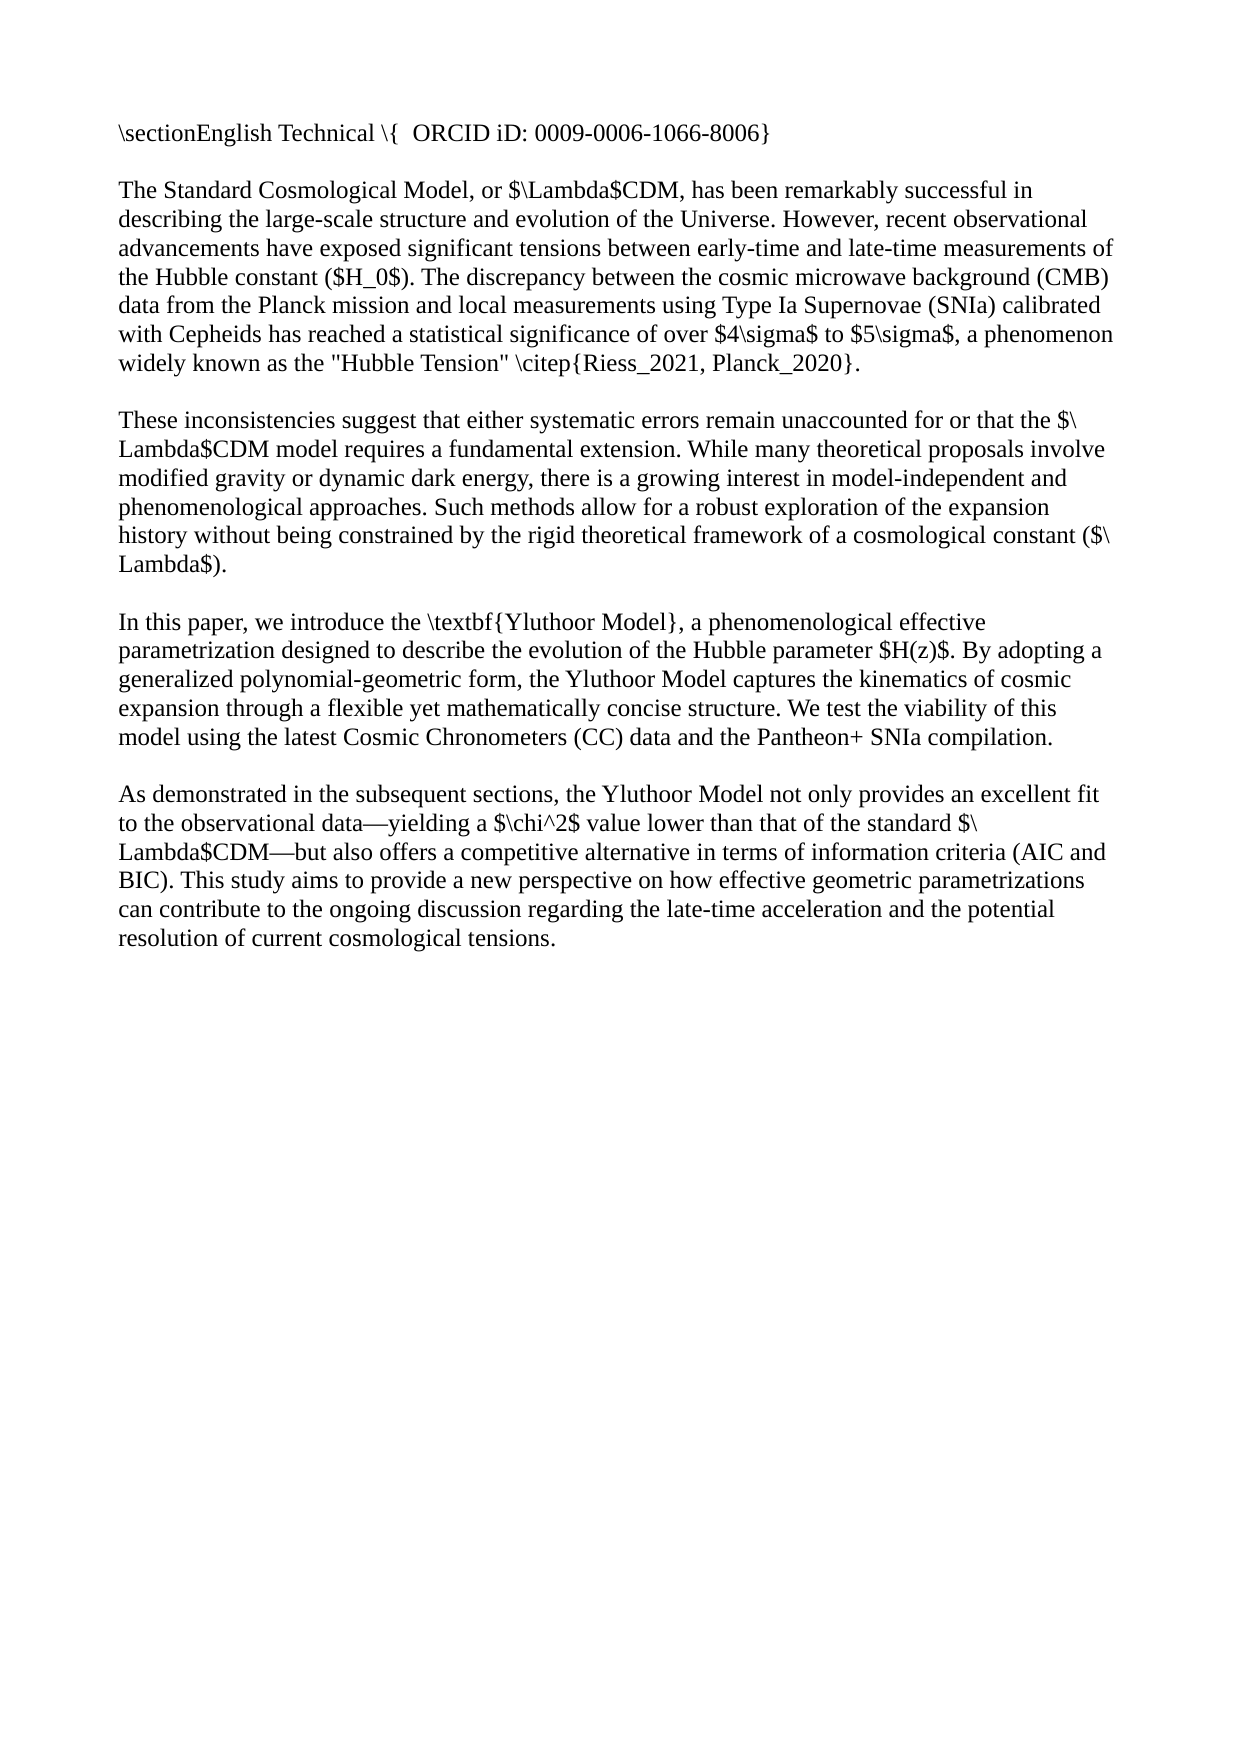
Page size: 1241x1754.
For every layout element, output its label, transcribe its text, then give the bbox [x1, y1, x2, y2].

text \sectionEnglish Technical \{ ORCID iD: 0009-0006-1066-8006} The Standard Cosmological Model, or $\Lambda$CDM, has been remarkably successful in describing the large-scale structure and evolution of the Universe. However, recent observational advancements have exposed significant tensions between early-time and late-time measurements of the Hubble constant ($H_0$). The discrepancy between the cosmic microwave background (CMB) data from the Planck mission and local measurements using Type Ia Supernovae (SNIa) calibrated with Cepheids has reached a statistical significance of over $4\sigma$ to $5\sigma$, a phenomenon widely known as the "Hubble Tension" \citep{Riess_2021, Planck_2020}. These inconsistencies suggest that either systematic errors remain unaccounted for or that the $\Lambda$CDM model requires a fundamental extension. While many theoretical proposals involve modified gravity or dynamic dark energy, there is a growing interest in model-independent and phenomenological approaches. Such methods allow for a robust exploration of the expansion history without being constrained by the rigid theoretical framework of a cosmological constant ($\Lambda$). In this paper, we introduce the \textbf{Yluthoor Model}, a phenomenological effective parametrization designed to describe the evolution of the Hubble parameter $H(z)$. By adopting a generalized polynomial-geometric form, the Yluthoor Model captures the kinematics of cosmic expansion through a flexible yet mathematically concise structure. We test the viability of this model using the latest Cosmic Chronometers (CC) data and the Pantheon+ SNIa compilation. As demonstrated in the subsequent sections, the Yluthoor Model not only provides an excellent fit to the observational data—yielding a $\chi^2$ value lower than that of the standard $\Lambda$CDM—but also offers a competitive alternative in terms of information criteria (AIC and BIC). This study aims to provide a new perspective on how effective geometric parametrizations can contribute to the ongoing discussion regarding the late-time acceleration and the potential resolution of current cosmological tensions. [118, 118, 1122, 952]
